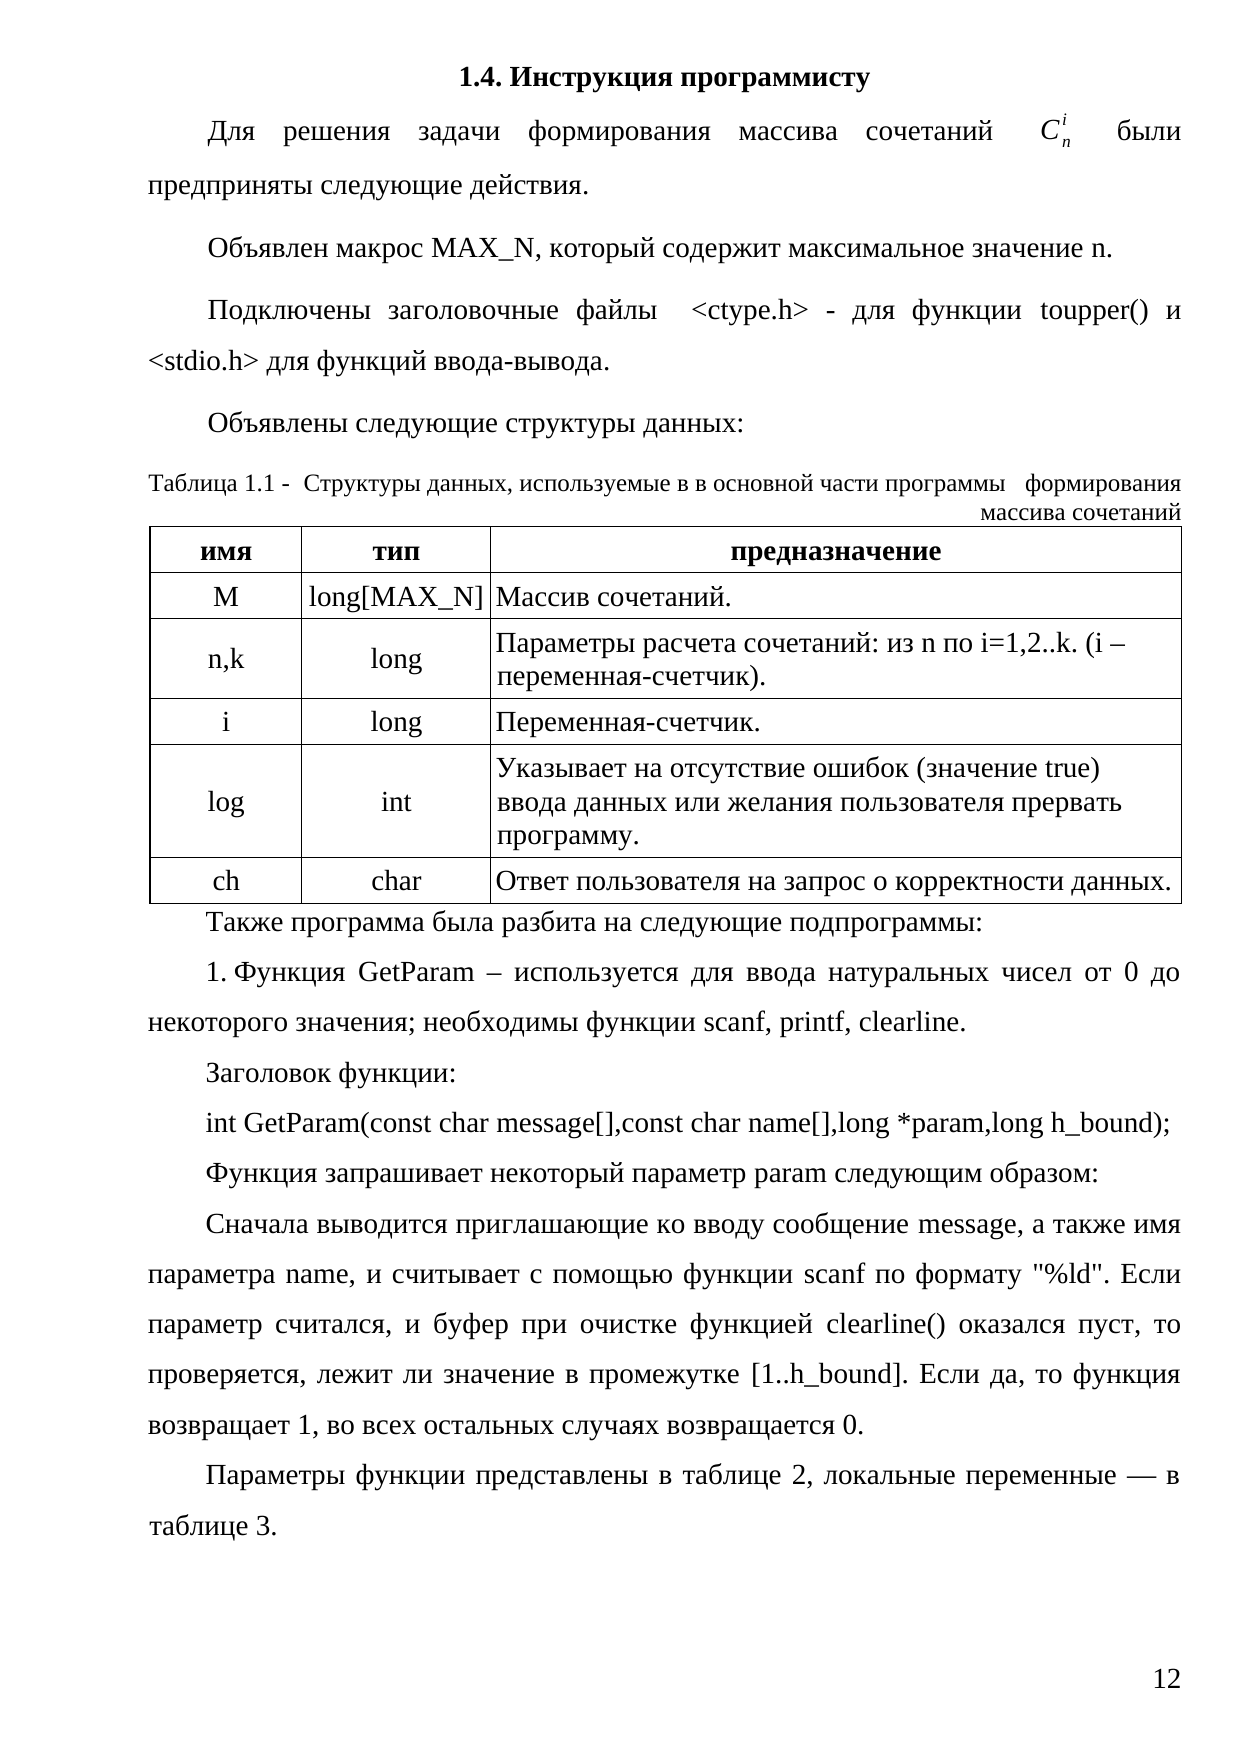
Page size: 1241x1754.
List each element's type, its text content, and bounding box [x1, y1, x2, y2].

table_cell M [151, 573, 301, 618]
text Объявлены следующие структуры данных: [148, 406, 1181, 439]
text Заголовок функции: [148, 1055, 1181, 1088]
table_cell Ответ пользователя на запрос о корректности данных. [491, 858, 1181, 903]
table_cell char [302, 858, 490, 903]
table_cell long [302, 699, 490, 744]
text Функция запрашивает некоторый параметр param следующим образом: [148, 1155, 1181, 1189]
table_cell Указывает на отсутствие ошибок (значение true) ввода данных или желания пользователя прервать программу. [491, 745, 1181, 857]
table_cell ch [151, 858, 301, 903]
text Также программа была разбита на следующие подпрограммы: [148, 904, 1181, 937]
table_cell Параметры расчета сочетаний: из n по i=1,2..k. (i – переменная-счетчик). [491, 619, 1181, 698]
table_cell log [151, 745, 301, 857]
table_cell int [302, 745, 490, 857]
table_header тип [302, 527, 490, 572]
text Параметры функции представлены в таблице 2, локальные переменные — в таблице 3. [149, 1457, 1181, 1541]
table_cell Массив сочетаний. [491, 573, 1181, 618]
table_cell long [302, 619, 490, 698]
table_cell i [151, 699, 301, 744]
table_cell long[MAX_N] [302, 573, 490, 618]
text Подключены заголовочные файлы <ctype.h> - для функции toupper() и <stdio.h> для функций ввода-вывода. [148, 292, 1181, 376]
list Функция GetParam – используется для ввода натуральных чисел от 0 до некоторого значения; необходимы функции scanf, printf, clearline. [148, 954, 1181, 1038]
text Для решения задачи формирования массива сочетаний были предприняты следующие действия. [148, 109, 1181, 200]
table_cell Переменная-счетчик. [491, 699, 1181, 744]
table_header имя [151, 527, 301, 572]
text Объявлен макрос MAX_N, который содержит максимальное значение n. [148, 230, 1181, 263]
text Сначала выводится приглашающие ко вводу сообщение message, а также имя параметра name, и считывает с помощью функции scanf по формату "%ld". Если параметр считался, и буфер при очистке функцией clearline() оказался пуст, то проверяется, лежит ли значение в промежутке [1..h_bound]. Если да, то функция возвращает 1, во всех остальных случаях возвращается 0. [148, 1206, 1181, 1441]
table_cell n,k [151, 619, 301, 698]
table_header предназначение [491, 527, 1181, 572]
text int GetParam(const char message[],const char name[],long *param,long h_bound); [148, 1105, 1181, 1139]
text Таблица 1.1 - Структуры данных, используемые в в основной части программы формирования массива сочетаний [148, 468, 1181, 526]
subtitle 1.4. Инструкция программисту [207, 59, 1122, 93]
